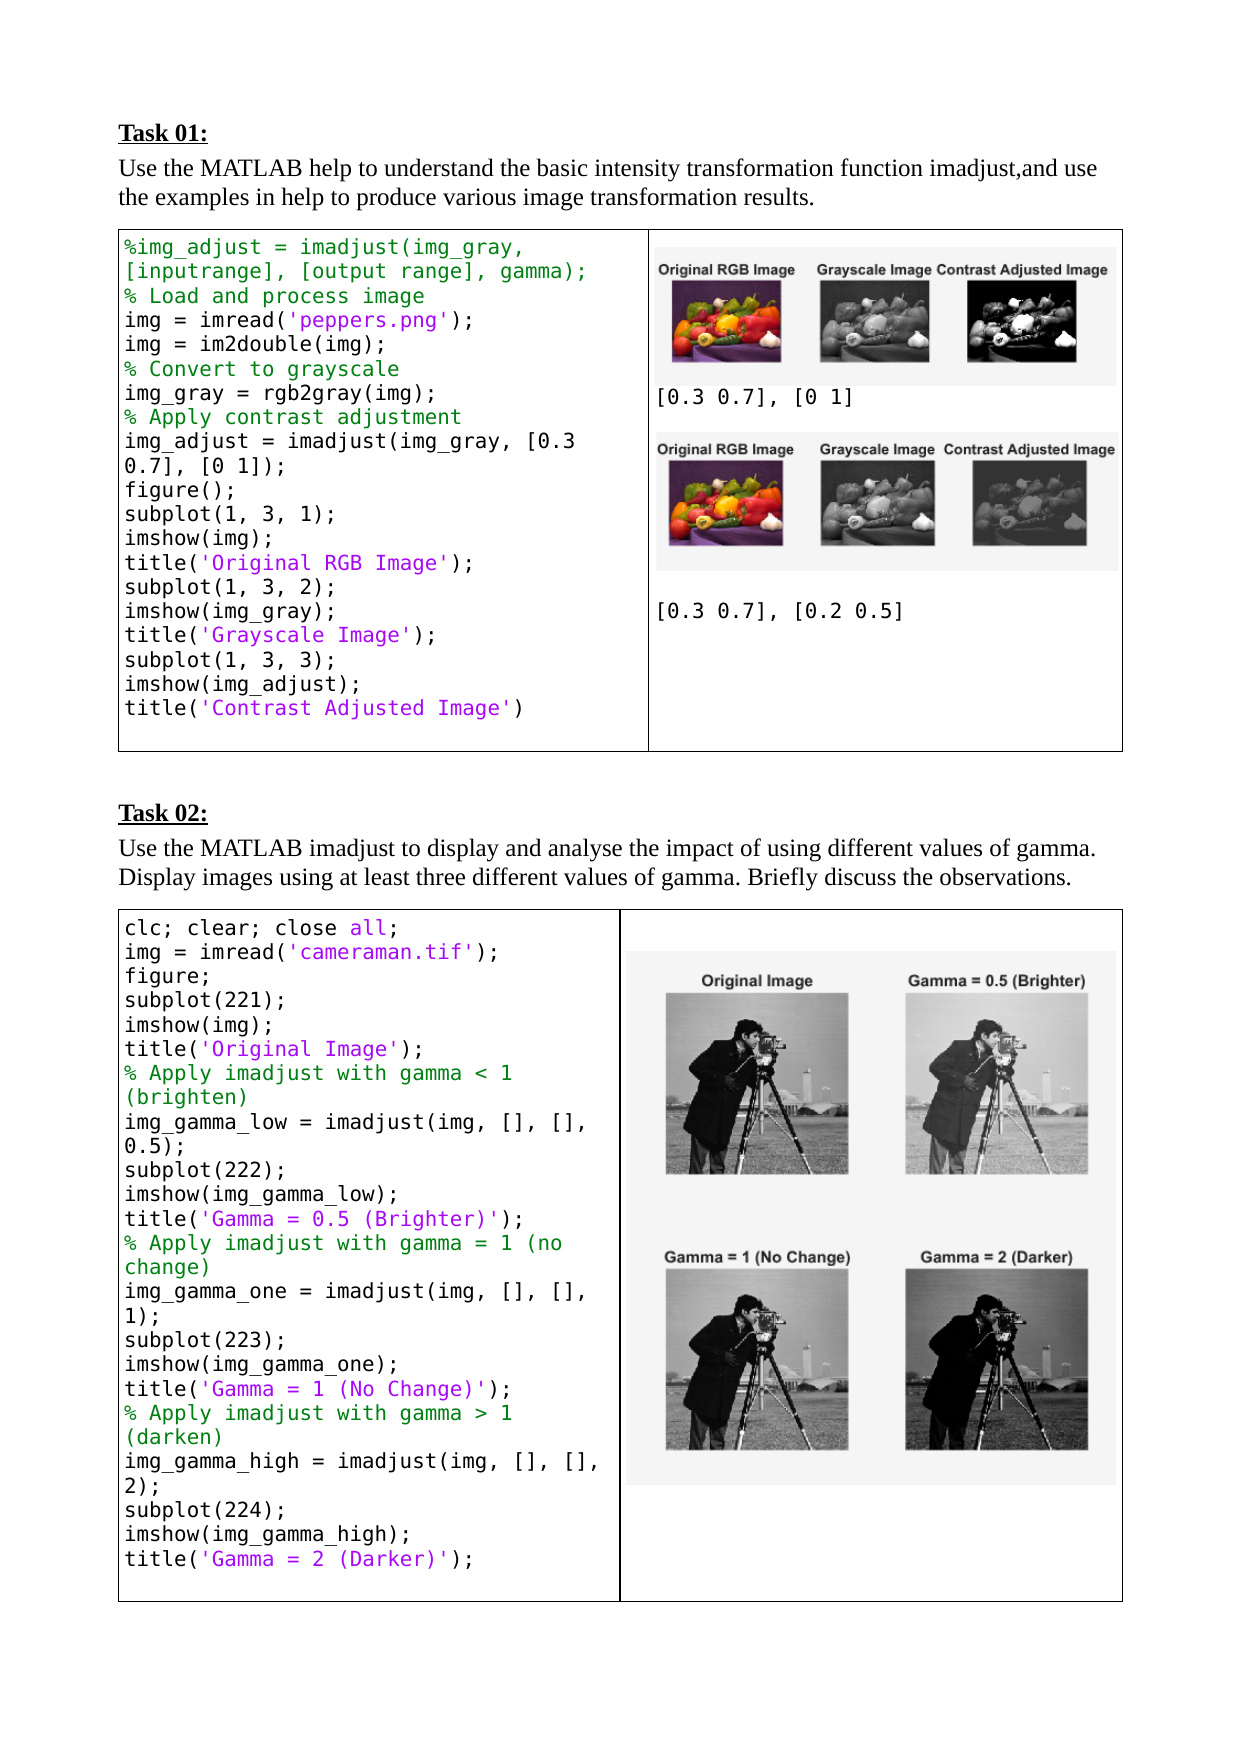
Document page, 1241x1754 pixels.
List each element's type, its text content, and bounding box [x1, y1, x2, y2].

table_header %img_adjust = imadjust(img_gray, [inputrange], [output range], gamma); % Load and process image img = imread('peppers.png'); img = im2double(img); % Convert to grayscale img_gray = rgb2gray(img); % Apply contrast adjustment img_adjust = imadjust(img_gray, [0.3 0.7], [0 1]); figure(); subplot(1, 3, 1); imshow(img); title('Original RGB Image'); subplot(1, 3, 2); imshow(img_gray); title('Grayscale Image'); subplot(1, 3, 3); imshow(img_adjust); title('Contrast Adjusted Image') [119, 230, 648, 751]
text Task 02: [118, 798, 1122, 827]
text Use the MATLAB imadjust to display and analyse the impact of using different values of gamma. [118, 833, 1122, 862]
table_header [621, 910, 1122, 1601]
text the examples in help to produce various image transformation results. [118, 182, 1122, 210]
table_header clc; clear; close all; img = imread('cameraman.tif'); figure; subplot(221); imshow(img); title('Original Image'); % Apply imadjust with gamma < 1 (brighten) img_gamma_low = imadjust(img, [], [], 0.5); subplot(222); imshow(img_gamma_low); title('Gamma = 0.5 (Brighter)'); % Apply imadjust with gamma = 1 (no change) img_gamma_one = imadjust(img, [], [], 1); subplot(223); imshow(img_gamma_one); title('Gamma = 1 (No Change)'); % Apply imadjust with gamma > 1 (darken) img_gamma_high = imadjust(img, [], [], 2); subplot(224); imshow(img_gamma_high); title('Gamma = 2 (Darker)'); [119, 910, 619, 1601]
text Use the MATLAB help to understand the basic intensity transformation function imadjust,and use [118, 153, 1122, 182]
text Task 01: [118, 118, 1122, 147]
picture [625, 951, 1117, 1485]
picture [654, 247, 1117, 386]
table_header [0.3 0.7], [0 1] [0.3 0.7], [0.2 0.5] [649, 230, 1122, 751]
text Display images using at least three different values of gamma. Briefly discuss the observations. [118, 862, 1122, 891]
picture [656, 432, 1119, 571]
